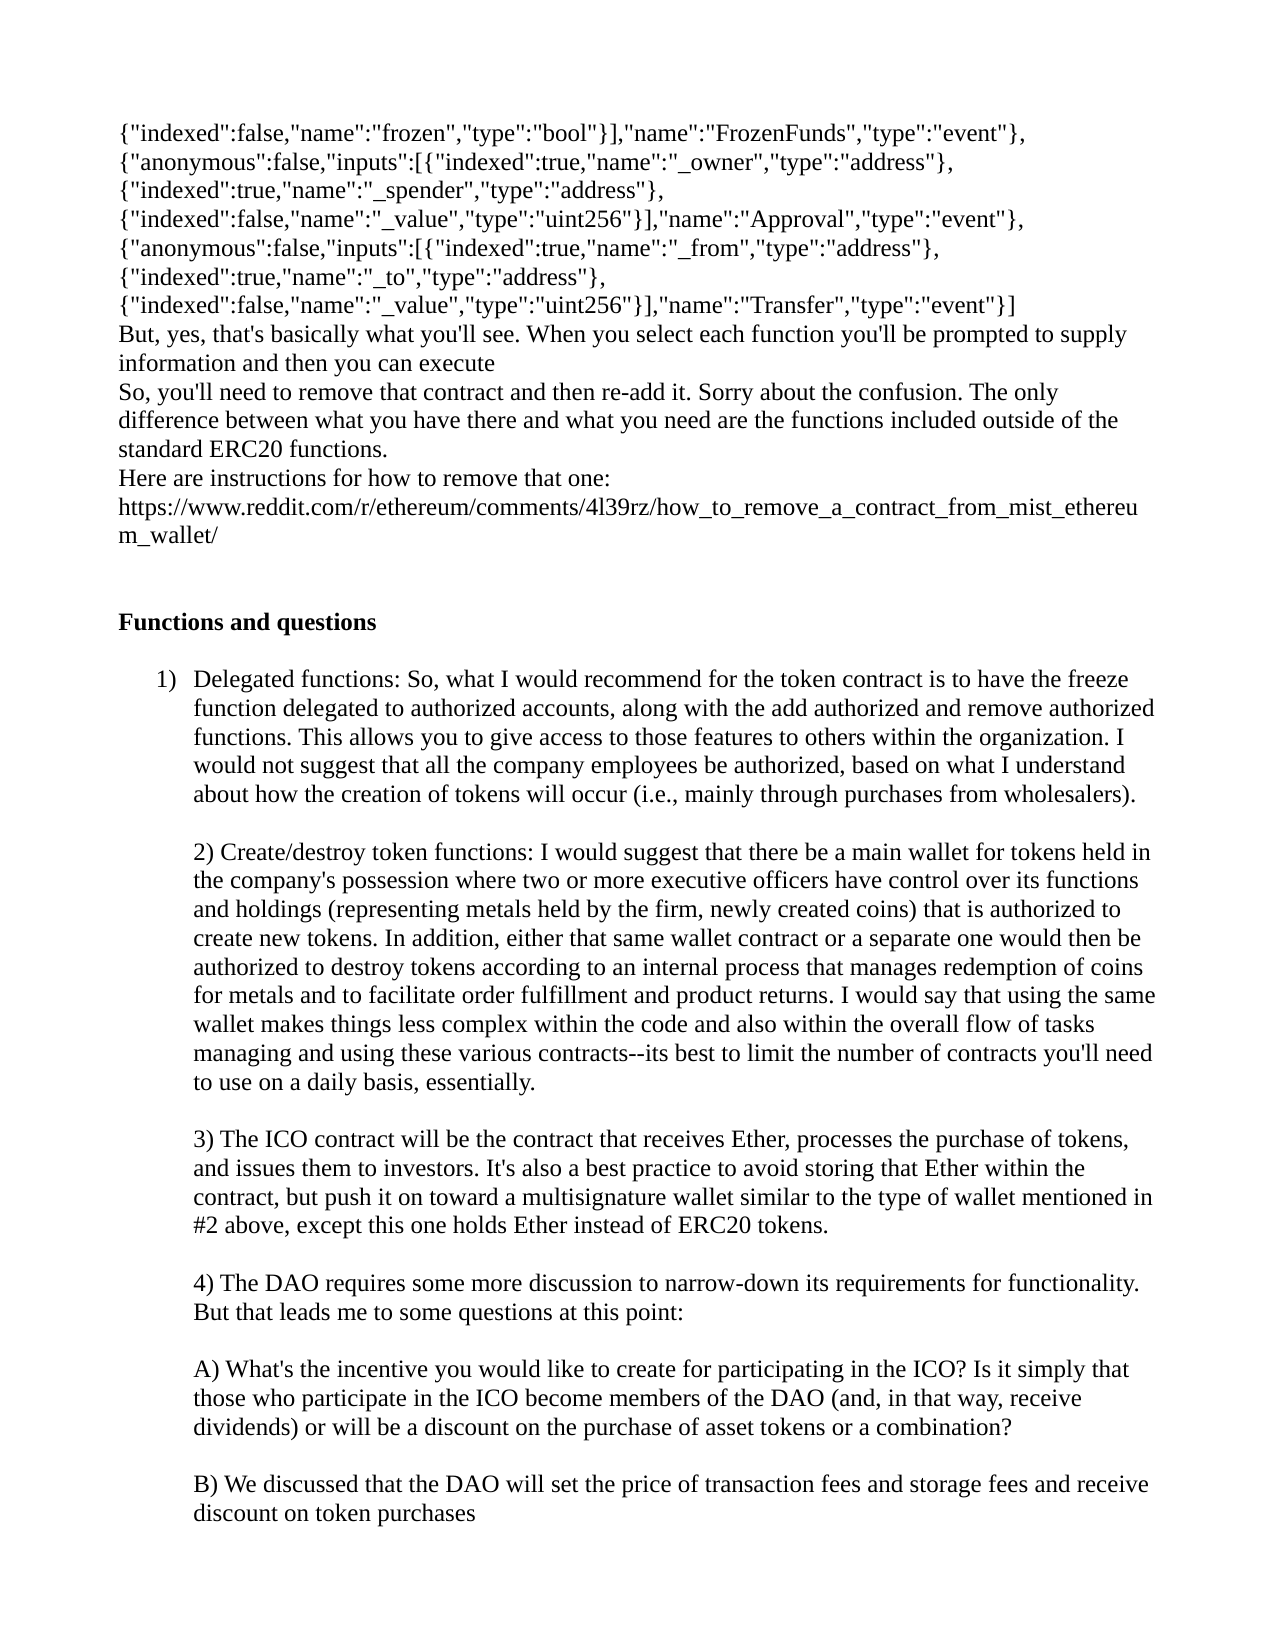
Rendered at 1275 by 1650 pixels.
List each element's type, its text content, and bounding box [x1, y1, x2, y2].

text {"indexed":false,"name":"frozen","type":"bool"}],"name":"FrozenFunds","type":"event"},{"anonymous":false,"inputs":[{"indexed":true,"name":"_owner","type":"address"},{"indexed":true,"name":"_spender","type":"address"},{"indexed":false,"name":"_value","type":"uint256"}],"name":"Approval","type":"event"},{"anonymous":false,"inputs":[{"indexed":true,"name":"_from","type":"address"},{"indexed":true,"name":"_to","type":"address"},{"indexed":false,"name":"_value","type":"uint256"}],"name":"Transfer","type":"event"}] But, yes, that's basically what you'll see. When you select each function you'll be prompted to supply information and then you can execute So, you'll need to remove that contract and then re-add it. Sorry about the confusion. The only difference between what you have there and what you need are the functions included outside of the standard ERC20 functions. Here are instructions for how to remove that one: https://www.reddit.com/r/ethereum/comments/4l39rz/how_to_remove_a_contract_from_mist_ethereum_wallet/ [118, 118, 1157, 549]
text Functions and questions [118, 607, 1157, 636]
list Delegated functions: So, what I would recommend for the token contract is to have the freeze function delegated to authorized accounts, along with the add authorized and remove authorized functions. This allows you to give access to those features to others within the organization. I would not suggest that all the company employees be authorized, based on what I understand about how the creation of tokens will occur (i.e., mainly through purchases from wholesalers). 2) Create/destroy token functions: I would suggest that there be a main wallet for tokens held in the company's possession where two or more executive officers have control over its functions and holdings (representing metals held by the firm, newly created coins) that is authorized to create new tokens. In addition, either that same wallet contract or a separate one would then be authorized to destroy tokens according to an internal process that manages redemption of coins for metals and to facilitate order fulfillment and product returns. I would say that using the same wallet makes things less complex within the code and also within the overall flow of tasks managing and using these various contracts--its best to limit the number of contracts you'll need to use on a daily basis, essentially. 3) The ICO contract will be the contract that receives Ether, processes the purchase of tokens, and issues them to investors. It's also a best practice to avoid storing that Ether within the contract, but push it on toward a multisignature wallet similar to the type of wallet mentioned in #2 above, except this one holds Ether instead of ERC20 tokens. 4) The DAO requires some more discussion to narrow-down its requirements for functionality. But that leads me to some questions at this point: A) What's the incentive you would like to create for participating in the ICO? Is it simply that those who participate in the ICO become members of the DAO (and, in that way, receive dividends) or will be a discount on the purchase of asset tokens or a combination? B) We discussed that the DAO will set the price of transaction fees and storage fees and receive discount on token purchases [156, 664, 1157, 1527]
